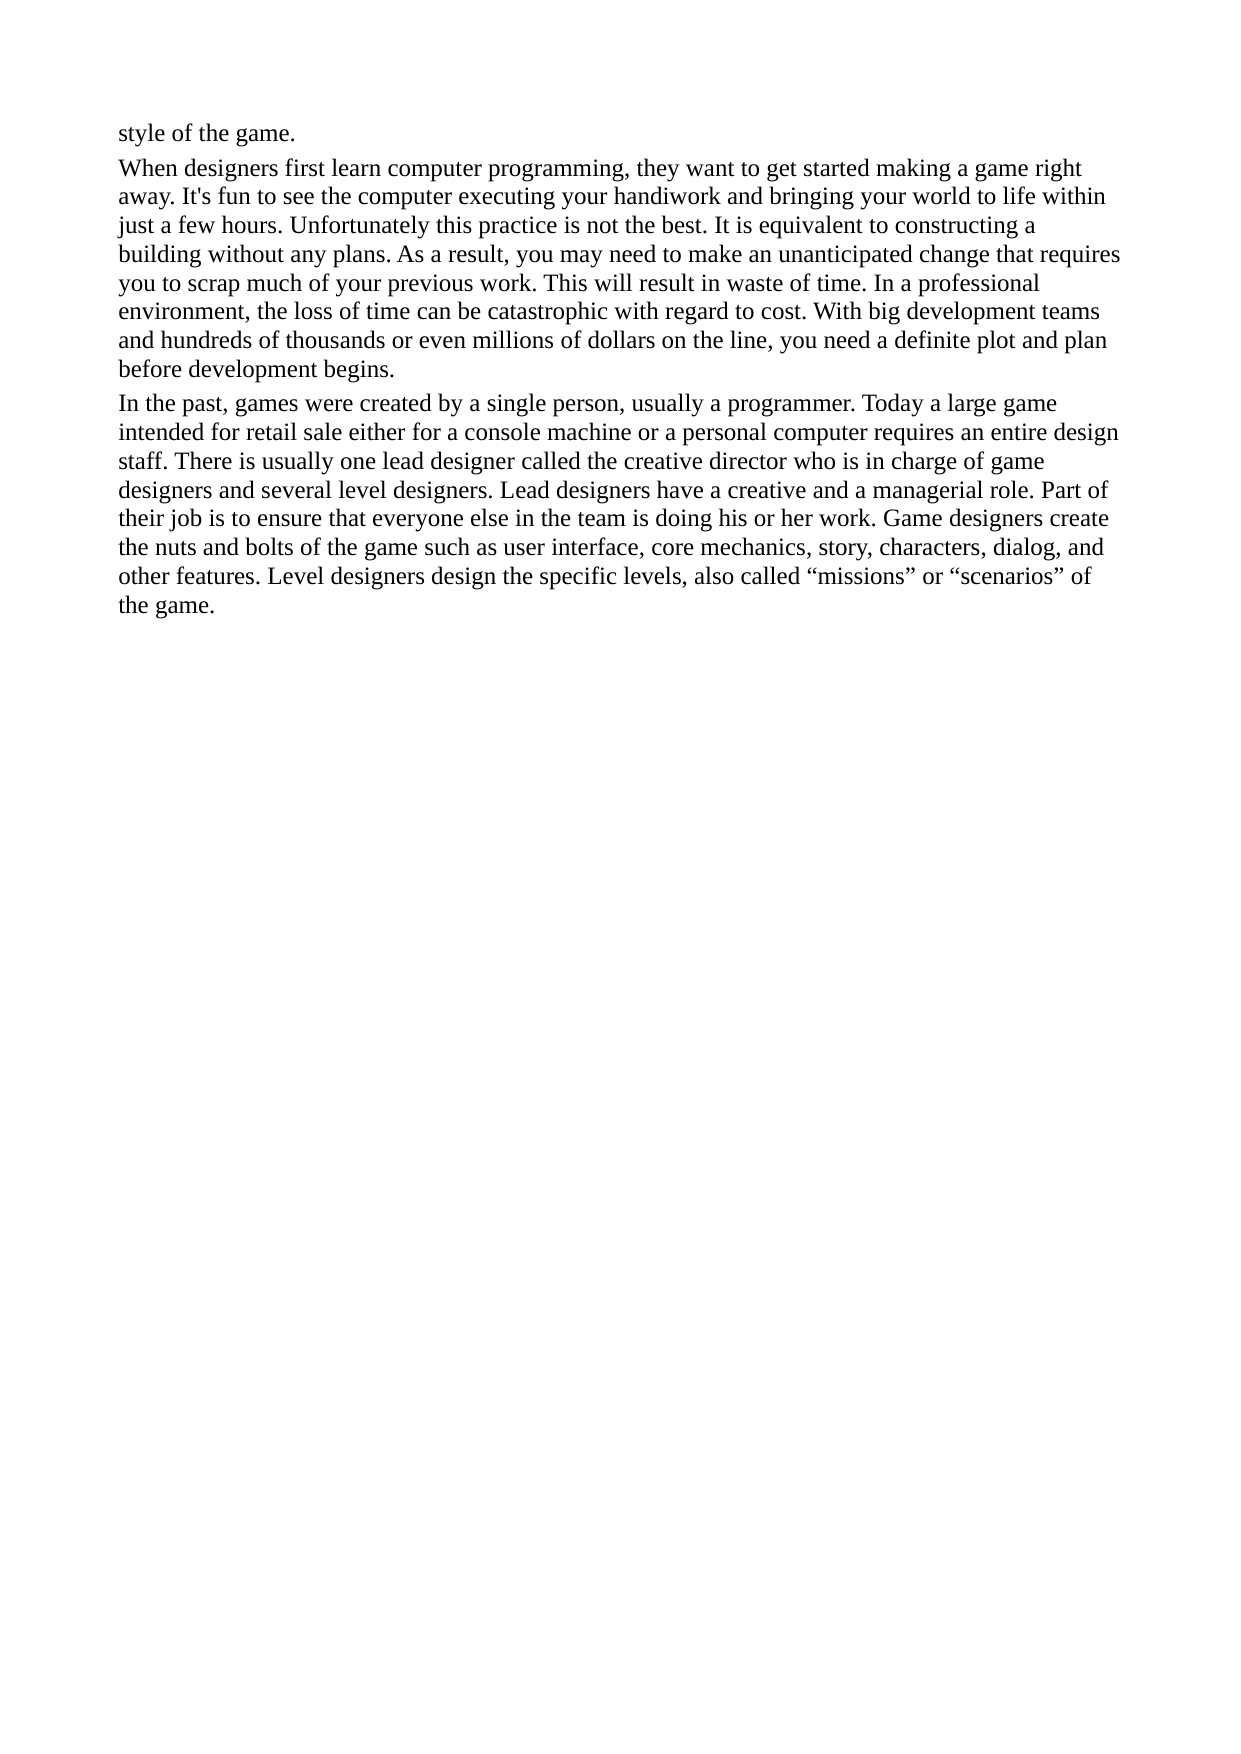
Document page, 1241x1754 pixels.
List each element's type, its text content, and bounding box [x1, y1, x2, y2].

text In the past, games were created by a single person, usually a programmer. Today a large game intended for retail sale either for a console machine or a personal computer requires an entire design staff. There is usually one lead designer called the creative director who is in charge of game designers and several level designers. Lead designers have a creative and a managerial role. Part of their job is to ensure that everyone else in the team is doing his or her work. Game designers create the nuts and bolts of the game such as user interface, core mechanics, story, characters, dialog, and other features. Level designers design the specific levels, also called “missions” or “scenarios” of the game. [118, 388, 1122, 618]
text style of the game. [118, 118, 1122, 147]
text When designers first learn computer programming, they want to get started making a game right away. It's fun to see the computer executing your handiwork and bringing your world to life within just a few hours. Unfortunately this practice is not the best. It is equivalent to constructing a building without any plans. As a result, you may need to make an unanticipated change that requires you to scrap much of your previous work. This will result in waste of time. In a professional environment, the loss of time can be catastrophic with regard to cost. With big development teams and hundreds of thousands or even millions of dollars on the line, you need a definite plot and plan before development begins. [118, 153, 1122, 383]
